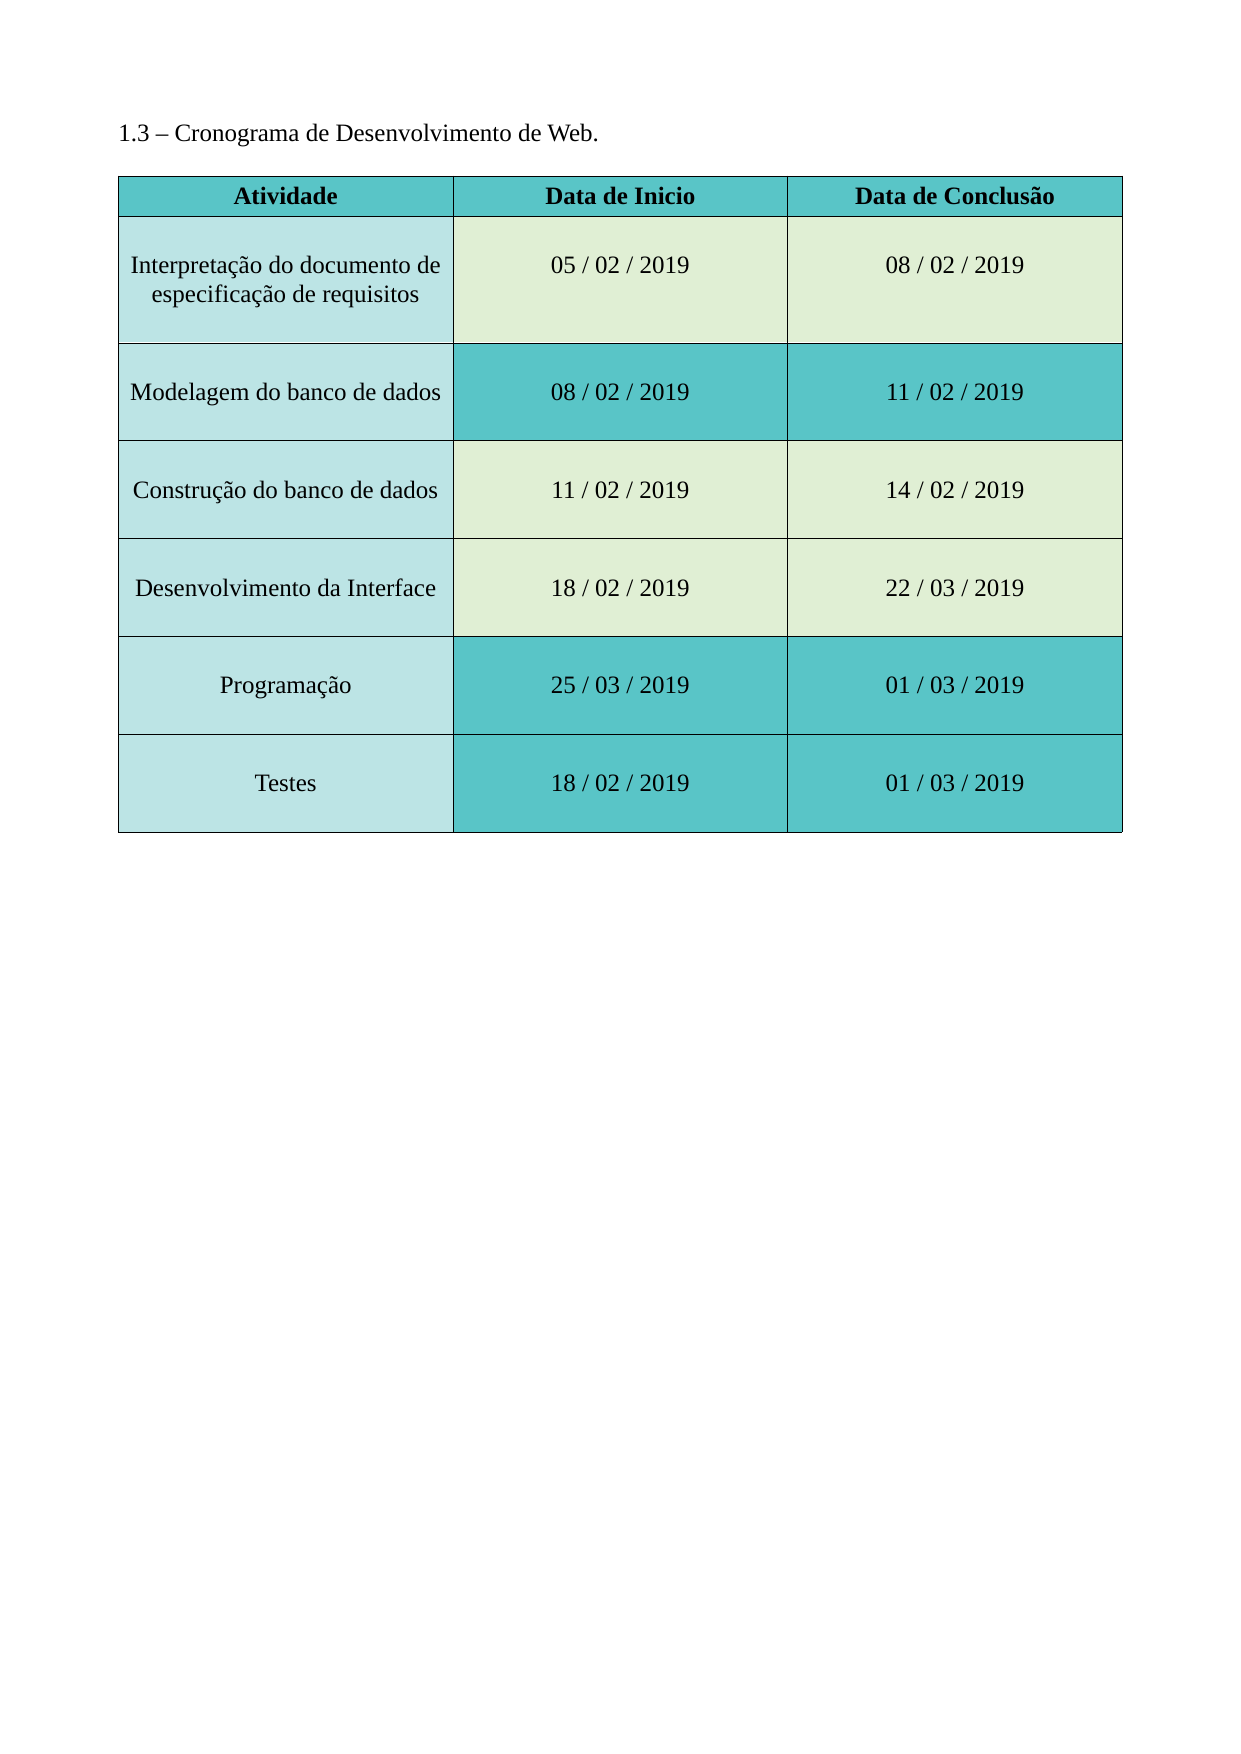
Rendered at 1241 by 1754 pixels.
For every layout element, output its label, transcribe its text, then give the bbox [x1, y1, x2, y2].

table_header Atividade [119, 177, 453, 216]
table_cell 11 / 02 / 2019 [788, 344, 1122, 440]
table_header Data de Conclusão [788, 177, 1122, 216]
text 1.3 – Cronograma de Desenvolvimento de Web. [118, 118, 1122, 147]
table_cell 18 / 02 / 2019 [454, 539, 787, 636]
table_cell 11 / 02 / 2019 [454, 441, 787, 538]
table_cell 14 / 02 / 2019 [788, 441, 1122, 538]
table_cell 22 / 03 / 2019 [788, 539, 1122, 636]
table_cell Modelagem do banco de dados [119, 344, 453, 440]
table_cell Programação [119, 637, 453, 734]
table_cell 01 / 03 / 2019 [788, 637, 1122, 734]
table_header Data de Inicio [454, 177, 787, 216]
table_cell 25 / 03 / 2019 [454, 637, 787, 734]
table_cell 18 / 02 / 2019 [454, 735, 787, 832]
table_cell Interpretação do documento de especificação de requisitos [119, 217, 453, 342]
table_cell 08 / 02 / 2019 [454, 344, 787, 440]
table_cell Construção do banco de dados [119, 441, 453, 538]
table_cell Desenvolvimento da Interface [119, 539, 453, 636]
table_cell Testes [119, 735, 453, 832]
table_cell 05 / 02 / 2019 [454, 217, 787, 342]
table_cell 08 / 02 / 2019 [788, 217, 1122, 342]
table_cell 01 / 03 / 2019 [788, 735, 1122, 832]
